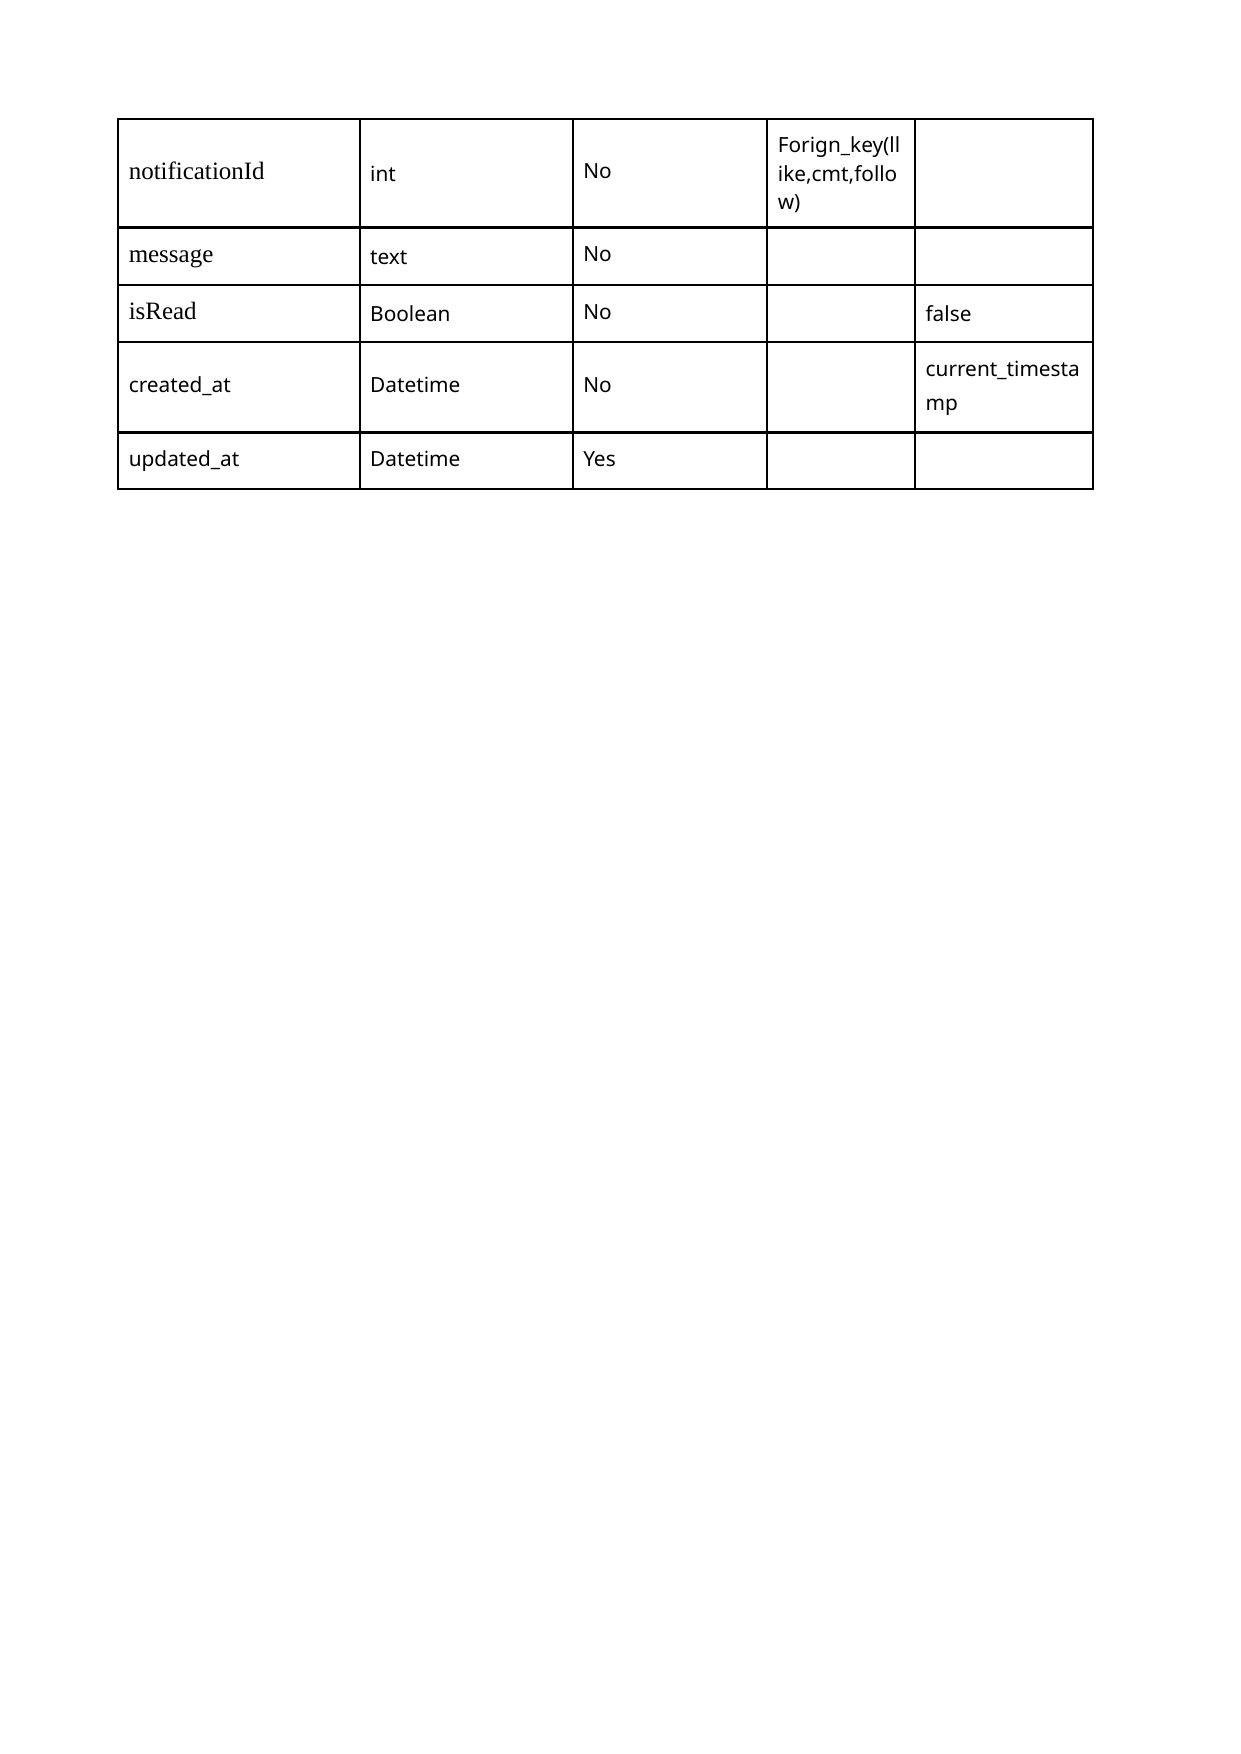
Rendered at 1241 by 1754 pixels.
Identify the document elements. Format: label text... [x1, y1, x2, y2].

table_cell Yes [574, 434, 766, 487]
table_cell No [574, 120, 766, 226]
table_cell No [574, 286, 766, 341]
table_cell created_at [119, 343, 359, 431]
table_cell [768, 434, 914, 487]
table_cell No [574, 343, 766, 431]
table_cell [768, 286, 914, 341]
table_cell [768, 229, 914, 284]
table_cell Forign_key(llike,cmt,follow) [768, 120, 914, 226]
table_cell isRead [119, 286, 359, 341]
table_cell current_timestamp [916, 343, 1092, 431]
table_cell [916, 120, 1092, 226]
table_cell int [361, 120, 572, 226]
table_cell Boolean [361, 286, 572, 341]
table_cell Datetime [361, 343, 572, 431]
table_cell false [916, 286, 1092, 341]
table_cell Datetime [361, 434, 572, 487]
table_cell [916, 229, 1092, 284]
table_cell updated_at [119, 434, 359, 487]
table_cell [916, 434, 1092, 487]
table_cell text [361, 229, 572, 284]
table_cell No [574, 229, 766, 284]
table_cell [768, 343, 914, 431]
table_cell notificationId [119, 120, 359, 226]
table_cell message [119, 229, 359, 284]
